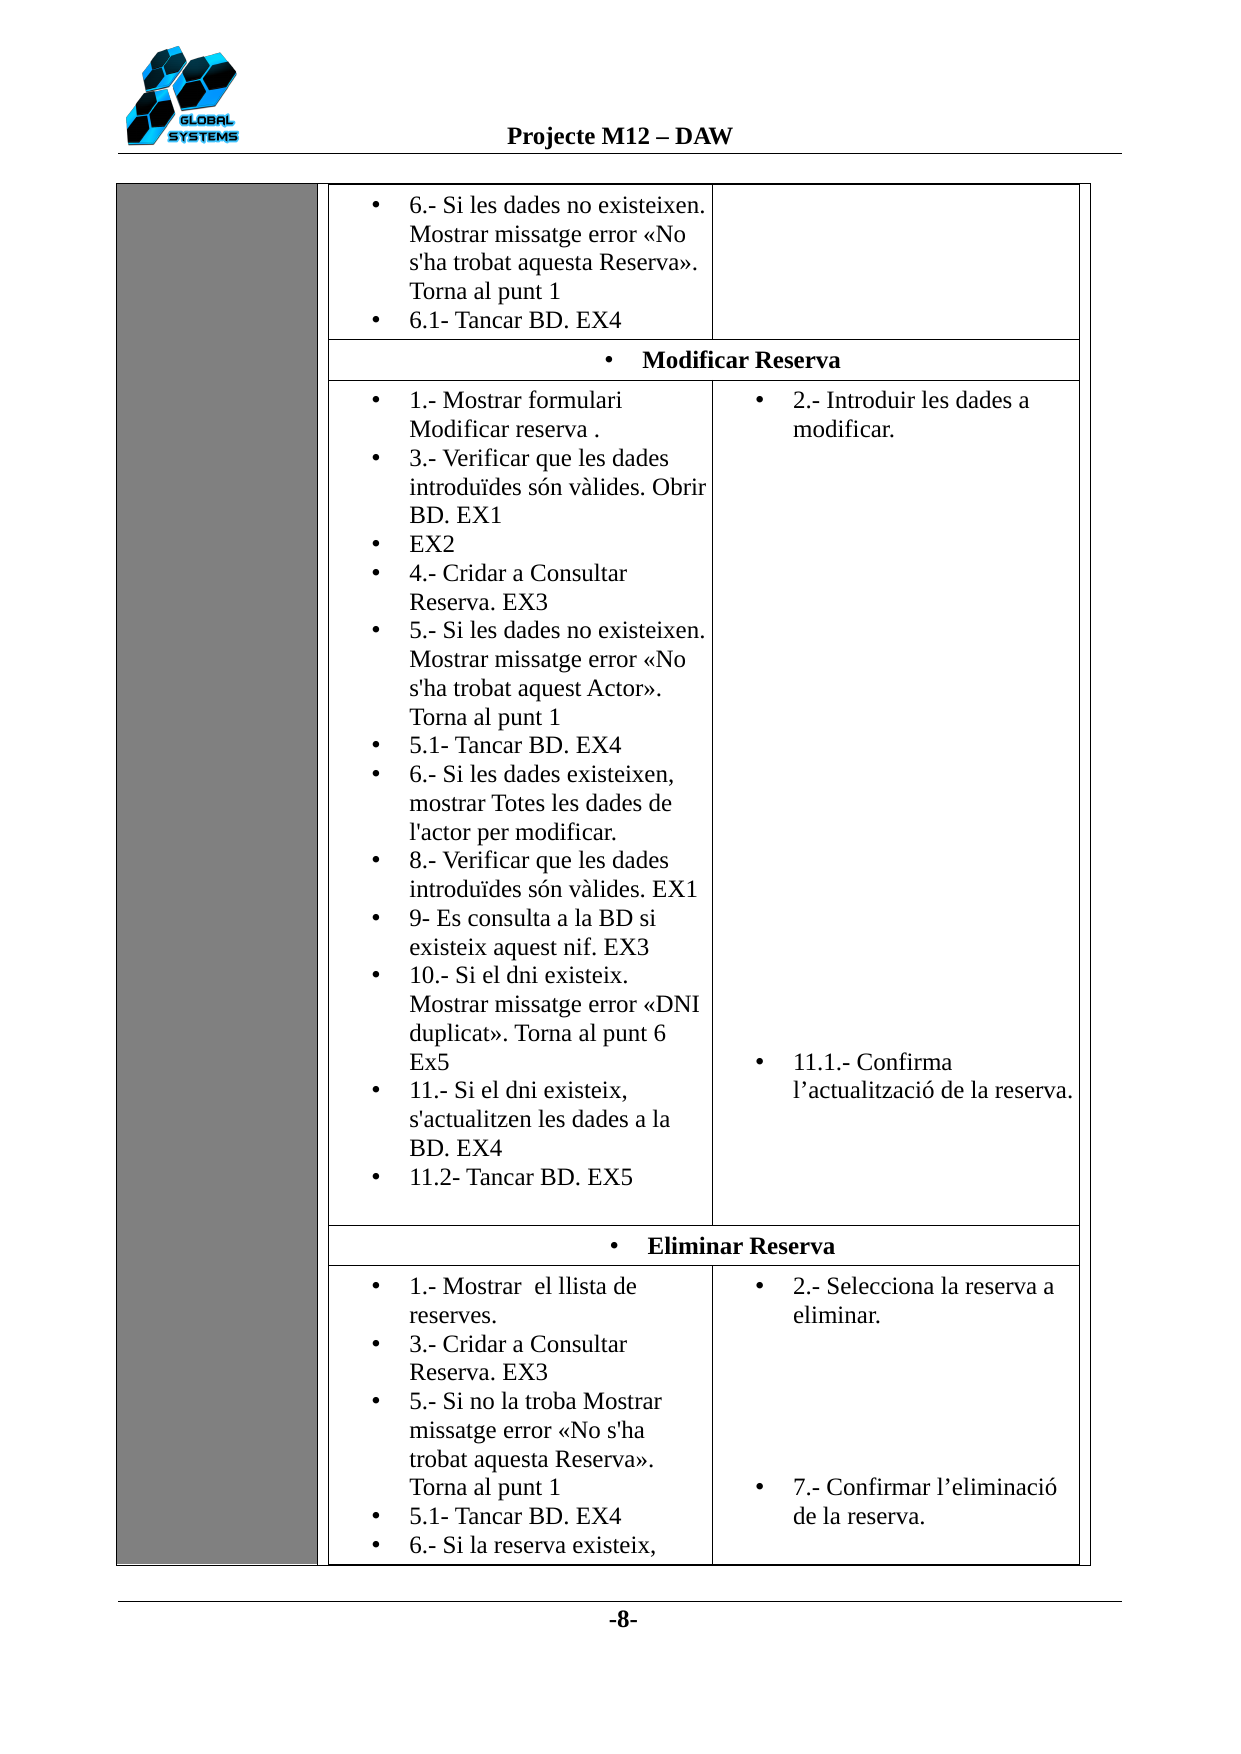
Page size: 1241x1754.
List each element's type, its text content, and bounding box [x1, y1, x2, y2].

table_cell [117, 184, 317, 1564]
table_cell Modificar Reserva [329, 340, 1079, 380]
table_cell 1.- Mostrar formulari per la consulta amb el camp del dni del client 3.- Verificar que les dades introduïdes són vàlides. Obrir BD. EX1 EX2 4.- Es consulta a la BD si existeix aquesta reserva EX3 5.- Si les dades existeixen, mostrar Totes les dades de la reserva. 5.1- Tancar BD. EX4 6.- Si les dades no existeixen. Mostrar missatge error «No s'ha trobat aquesta Reserva». Torna al punt 1 6.1- Tancar BD. EX4 [329, 185, 712, 339]
table_cell [1080, 184, 1090, 1564]
table_cell [713, 185, 1079, 339]
table_cell 2.- Introduir les dades a modificar. 11.1.- Confirma l’actualització de la reserva. [713, 381, 1079, 1225]
table_cell 1.- Mostrar el llista de reserves. 3.- Cridar a Consultar Reserva. EX3 5.- Si no la troba Mostrar missatge error «No s'ha trobat aquesta Reserva». Torna al punt 1 5.1- Tancar BD. EX4 6.- Si la reserva existeix, s’elimina la reserva. EX$ 8.- Tancar BD. EX5 [329, 1266, 712, 1564]
table_cell Eliminar Reserva [329, 1226, 1079, 1265]
table_cell [318, 184, 328, 1564]
table_cell 1.- Mostrar formulari Modificar reserva . 3.- Verificar que les dades introduïdes són vàlides. Obrir BD. EX1 EX2 4.- Cridar a Consultar Reserva. EX3 5.- Si les dades no existeixen. Mostrar missatge error «No s'ha trobat aquest Actor». Torna al punt 1 5.1- Tancar BD. EX4 6.- Si les dades existeixen, mostrar Totes les dades de l'actor per modificar. 8.- Verificar que les dades introduïdes són vàlides. EX1 9- Es consulta a la BD si existeix aquest nif. EX3 10.- Si el dni existeix. Mostrar missatge error «DNI duplicat». Torna al punt 6 Ex5 11.- Si el dni existeix, s'actualitzen les dades a la BD. EX4 11.2- Tancar BD. EX5 [329, 381, 712, 1225]
picture [121, 20, 244, 165]
table_cell 2.- Selecciona la reserva a eliminar. 7.- Confirmar l’eliminació de la reserva. [713, 1266, 1079, 1564]
